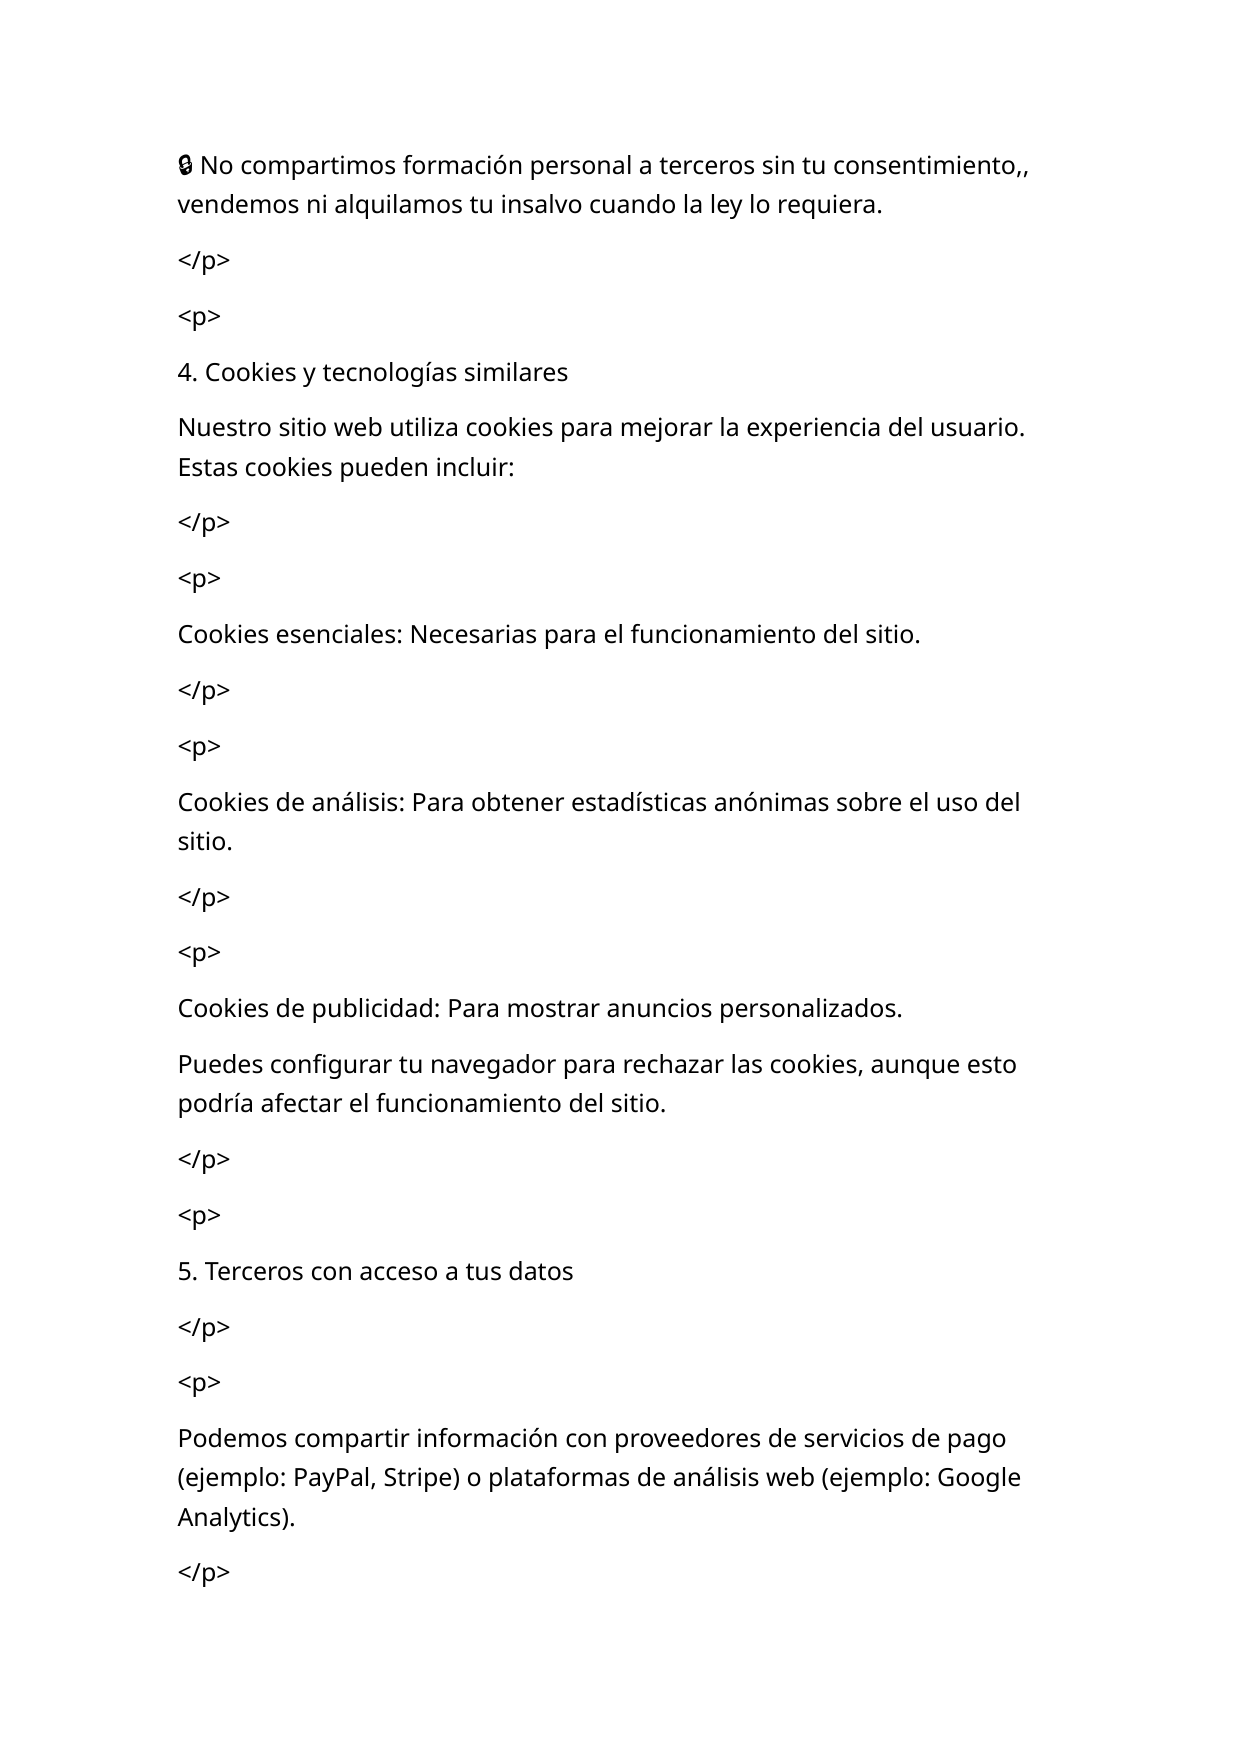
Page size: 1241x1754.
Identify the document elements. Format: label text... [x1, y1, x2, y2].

text <p> [177, 935, 1063, 969]
text 5. Terceros con acceso a tus datos [177, 1253, 1063, 1287]
text </p> [177, 1309, 1063, 1343]
text Cookies de análisis: Para obtener estadísticas anónimas sobre el uso del sitio. [177, 784, 1063, 857]
text <p> [177, 1365, 1063, 1399]
text Cookies esenciales: Necesarias para el funcionamiento del sitio. [177, 617, 1063, 651]
text Puedes configurar tu navegador para rechazar las cookies, aunque esto podría afectar el funcionamiento del sitio. [177, 1047, 1063, 1120]
text </p> [177, 673, 1063, 707]
text Nuestro sitio web utiliza cookies para mejorar la experiencia del usuario. Estas cookies pueden incluir: [177, 410, 1063, 483]
text </p> [177, 243, 1063, 277]
text <p> [177, 298, 1063, 332]
text </p> [177, 1142, 1063, 1176]
text </p> [177, 505, 1063, 539]
text Cookies de publicidad: Para mostrar anuncios personalizados. [177, 991, 1063, 1025]
text <p> [177, 561, 1063, 595]
text 🔒 No compartimos formación personal a terceros sin tu consentimiento,, vendemos ni alquilamos tu insalvo cuando la ley lo requiera. [177, 148, 1063, 221]
text 4. Cookies y tecnologías similares [177, 354, 1063, 388]
text </p> [177, 1555, 1063, 1589]
text <p> [177, 728, 1063, 762]
text </p> [177, 879, 1063, 913]
text <p> [177, 1198, 1063, 1232]
text Podemos compartir información con proveedores de servicios de pago (ejemplo: PayPal, Stripe) o plataformas de análisis web (ejemplo: Google Analytics). [177, 1421, 1063, 1533]
